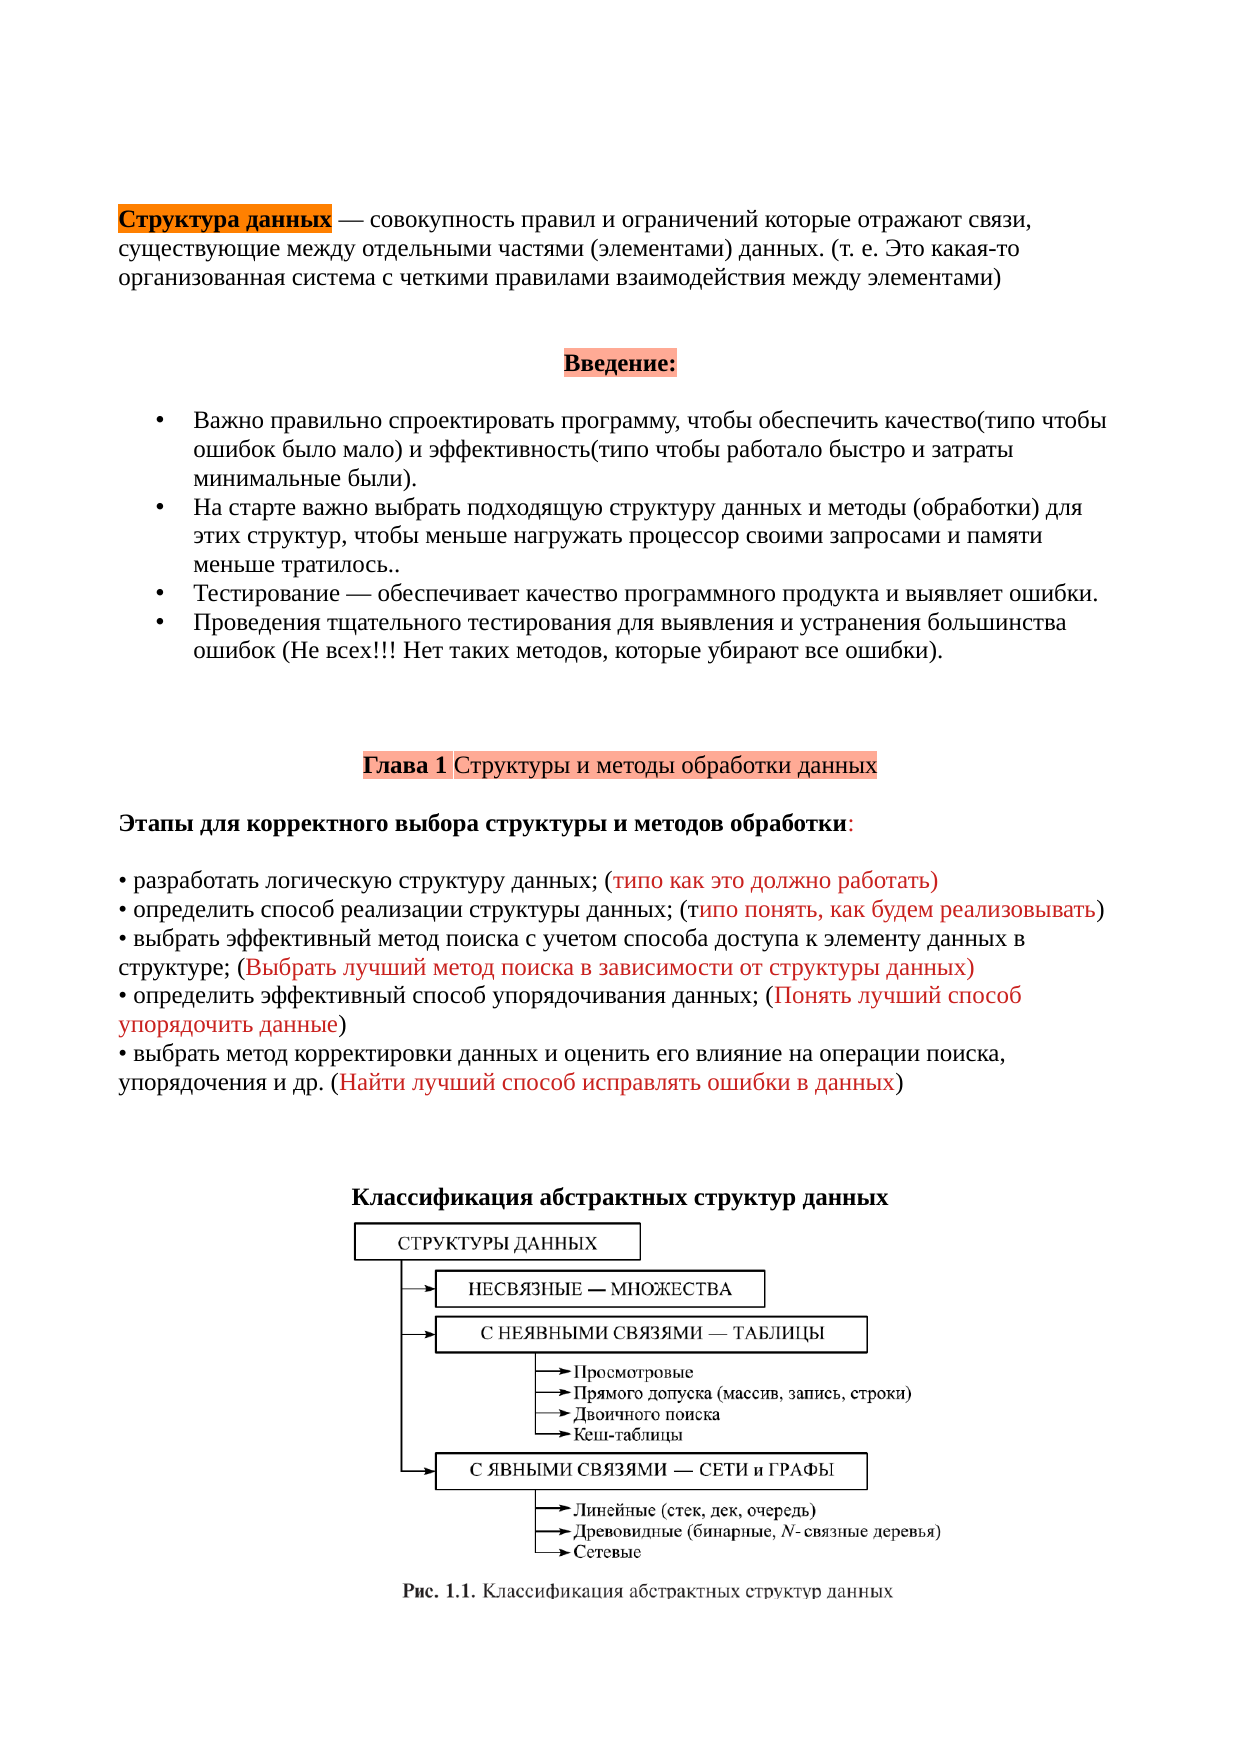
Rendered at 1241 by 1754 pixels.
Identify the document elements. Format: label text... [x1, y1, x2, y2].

text • выбрать метод корректировки данных и оценить его влияние на операции поиска, упорядочения и др. (Найти лучший способ исправлять ошибки в данных) [118, 1038, 1122, 1096]
text • определить способ реализации структуры данных; (типо понять, как будем реализовывать) [118, 894, 1122, 923]
text • определить эффективный способ упорядочивания данных; (Понять лучший способ упорядочить данные) [118, 981, 1122, 1038]
text Глава 1 Структуры и методы обработки данных [118, 751, 1122, 779]
list Проведения тщательного тестирования для выявления и устранения большинства ошибок (Не всех!!! Нет таких методов, которые убирают все ошибки). [156, 607, 1122, 664]
text Этапы для корректного выбора структуры и методов обработки: [118, 808, 1122, 837]
text Введение: [118, 348, 1122, 377]
text Структура данных — совокупность правил и ограничений которые отражают связи, существующие между отдельными частями (элементами) данных. (т. е. Это какая-то организованная система с четкими правилами взаимодействия между элементами) [118, 204, 1122, 291]
text • выбрать эффективный метод поиска с учетом способа доступа к элементу данных в структуре; (Выбрать лучший метод поиска в зависимости от структуры данных) [118, 923, 1122, 981]
text Классификация абстрактных структур данных [118, 1182, 1122, 1211]
list Важно правильно спроектировать программу, чтобы обеспечить качество(типо чтобы ошибок было мало) и эффективность(типо чтобы работало быстро и затраты минимальные были). [156, 406, 1122, 492]
picture [327, 1222, 955, 1599]
list Тестирование — обеспечивает качество программного продукта и выявляет ошибки. [156, 578, 1122, 607]
text • разработать логическую структуру данных; (типо как это должно работать) [118, 866, 1122, 894]
list На старте важно выбрать подходящую структуру данных и методы (обработки) для этих структур, чтобы меньше нагружать процессор своими запросами и памяти меньше тратилось.. [156, 492, 1122, 578]
